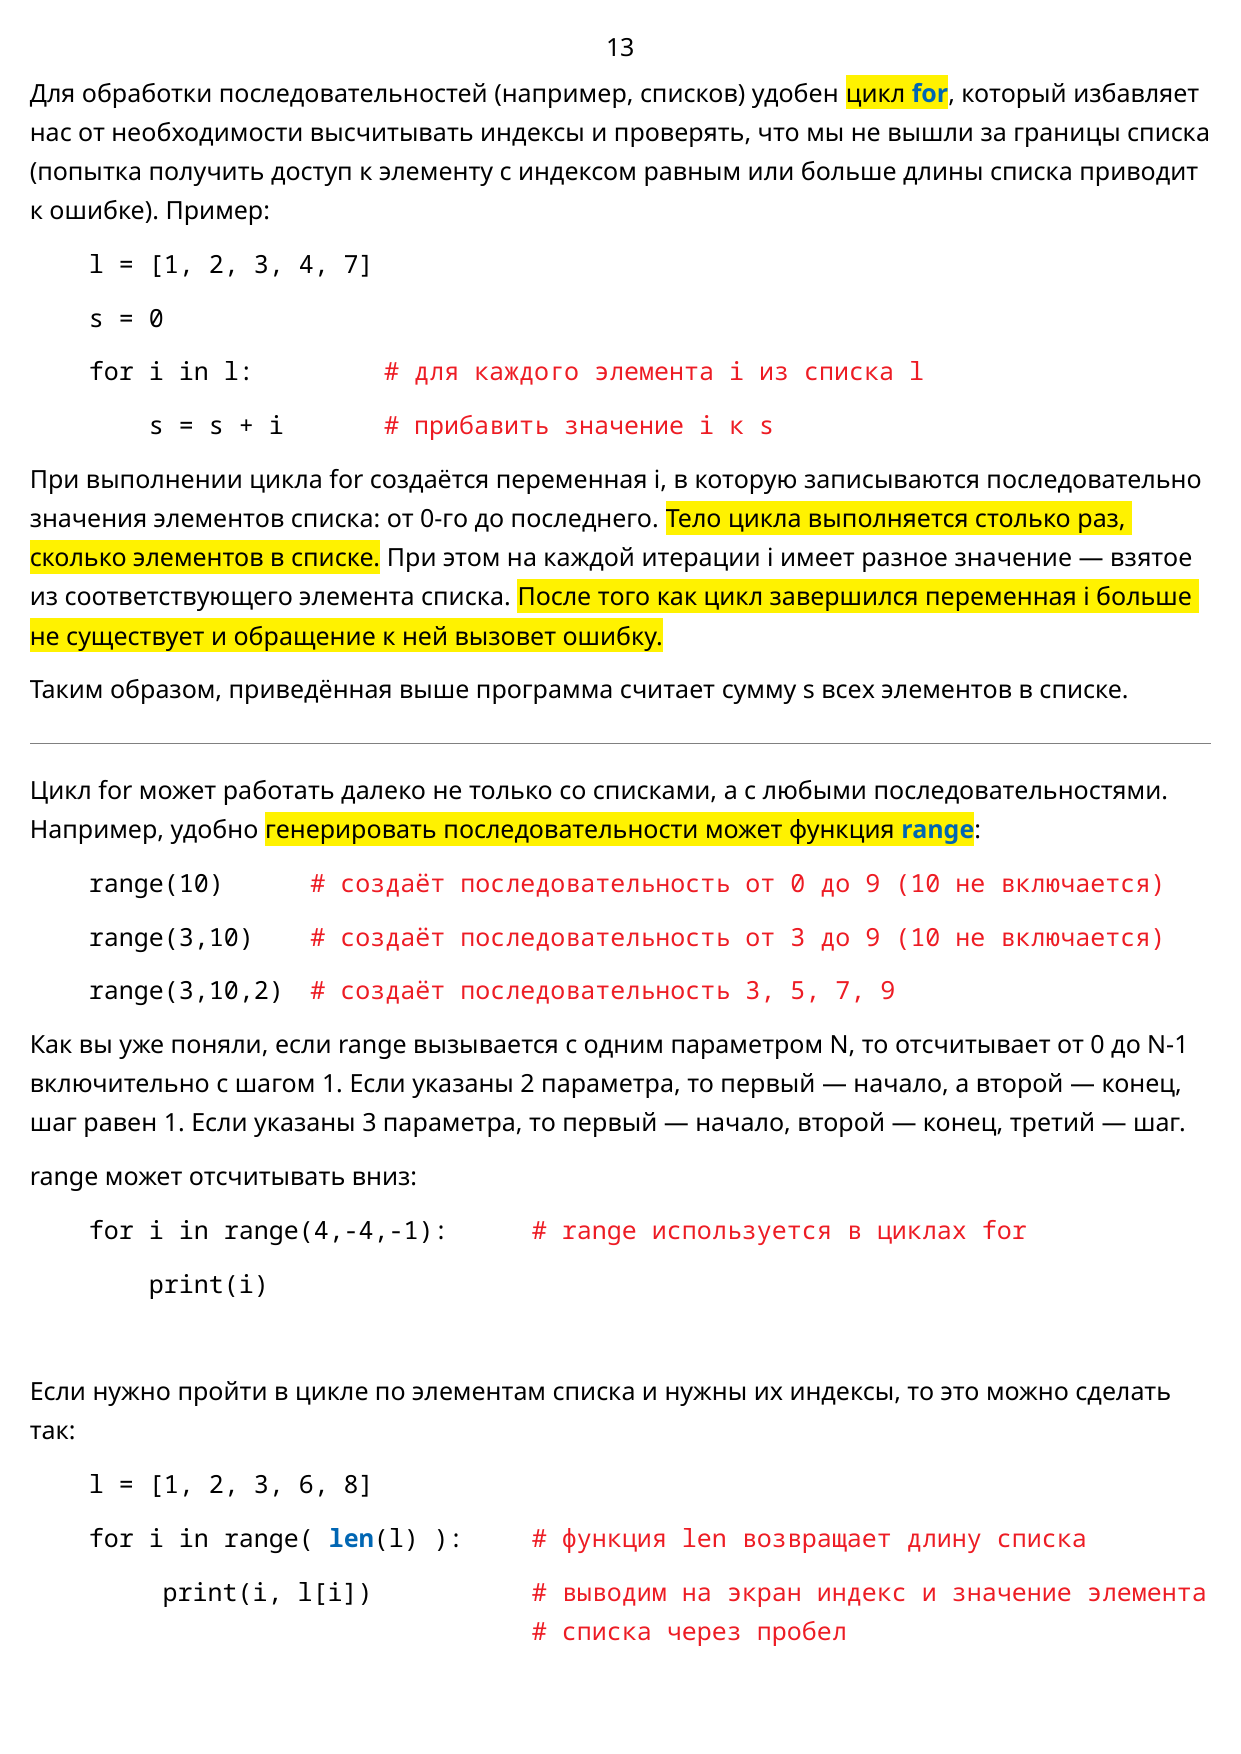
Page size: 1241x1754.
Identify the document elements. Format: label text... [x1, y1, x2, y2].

text Цикл for может работать далеко не только со списками, а с любыми последовательностями. Например, удобно генерировать последовательности может функция range: [29, 773, 1211, 846]
text range(3,10,2) # создаёт последовательность 3, 5, 7, 9 [88, 973, 1211, 1007]
text range может отсчитывать вниз: [29, 1159, 1211, 1193]
text print(i, l[i]) # выводим на экран индекс и значение элемента # списка через пробел [88, 1574, 1211, 1647]
text for i in range( len(l) ): # функция len возвращает длину списка [88, 1521, 1211, 1554]
text for i in range(4,-4,-1): # range используется в циклах for [88, 1213, 1211, 1247]
text При выполнении цикла for создаётся переменная i, в которую записываются последовательно значения элементов списка: от 0-го до последнего. Тело цикла выполняется столько раз, сколько элементов в списке. При этом на каждой итерации i имеет разное значение — взятое из соответствующего элемента списка. После того как цикл завершился переменная i больше не существует и обращение к ней вызовет ошибку. [29, 462, 1211, 652]
text range(3,10) # создаёт последовательность от 3 до 9 (10 не включается) [88, 919, 1211, 953]
text for i in l: # для каждого элемента i из списка l [88, 354, 1211, 388]
text print(i) [88, 1266, 1211, 1300]
text range(10) # создаёт последовательность от 0 до 9 (10 не включается) [88, 866, 1211, 899]
text l = [1, 2, 3, 4, 7] [88, 247, 1211, 281]
text s = s + i # прибавить значение i к s [88, 408, 1211, 442]
text Для обработки последовательностей (например, списков) удобен цикл for, который избавляет нас от необходимости высчитывать индексы и проверять, что мы не вышли за границы списка (попытка получить доступ к элементу с индексом равным или больше длины списка приводит к ошибке). Пример: [29, 75, 1211, 227]
text s = 0 [88, 300, 1211, 334]
text Если нужно пройти в цикле по элементам списка и нужны их индексы, то это можно сделать так: [29, 1374, 1211, 1447]
text Как вы уже поняли, если range вызывается с одним параметром N, то отсчитывает от 0 до N-1 включительно с шагом 1. Если указаны 2 параметра, то первый — начало, а второй — конец, шаг равен 1. Если указаны 3 параметра, то первый — начало, второй — конец, третий — шаг. [29, 1027, 1211, 1139]
text l = [1, 2, 3, 6, 8] [88, 1467, 1211, 1501]
text Таким образом, приведённая выше программа считает сумму s всех элементов в списке. [29, 672, 1211, 706]
